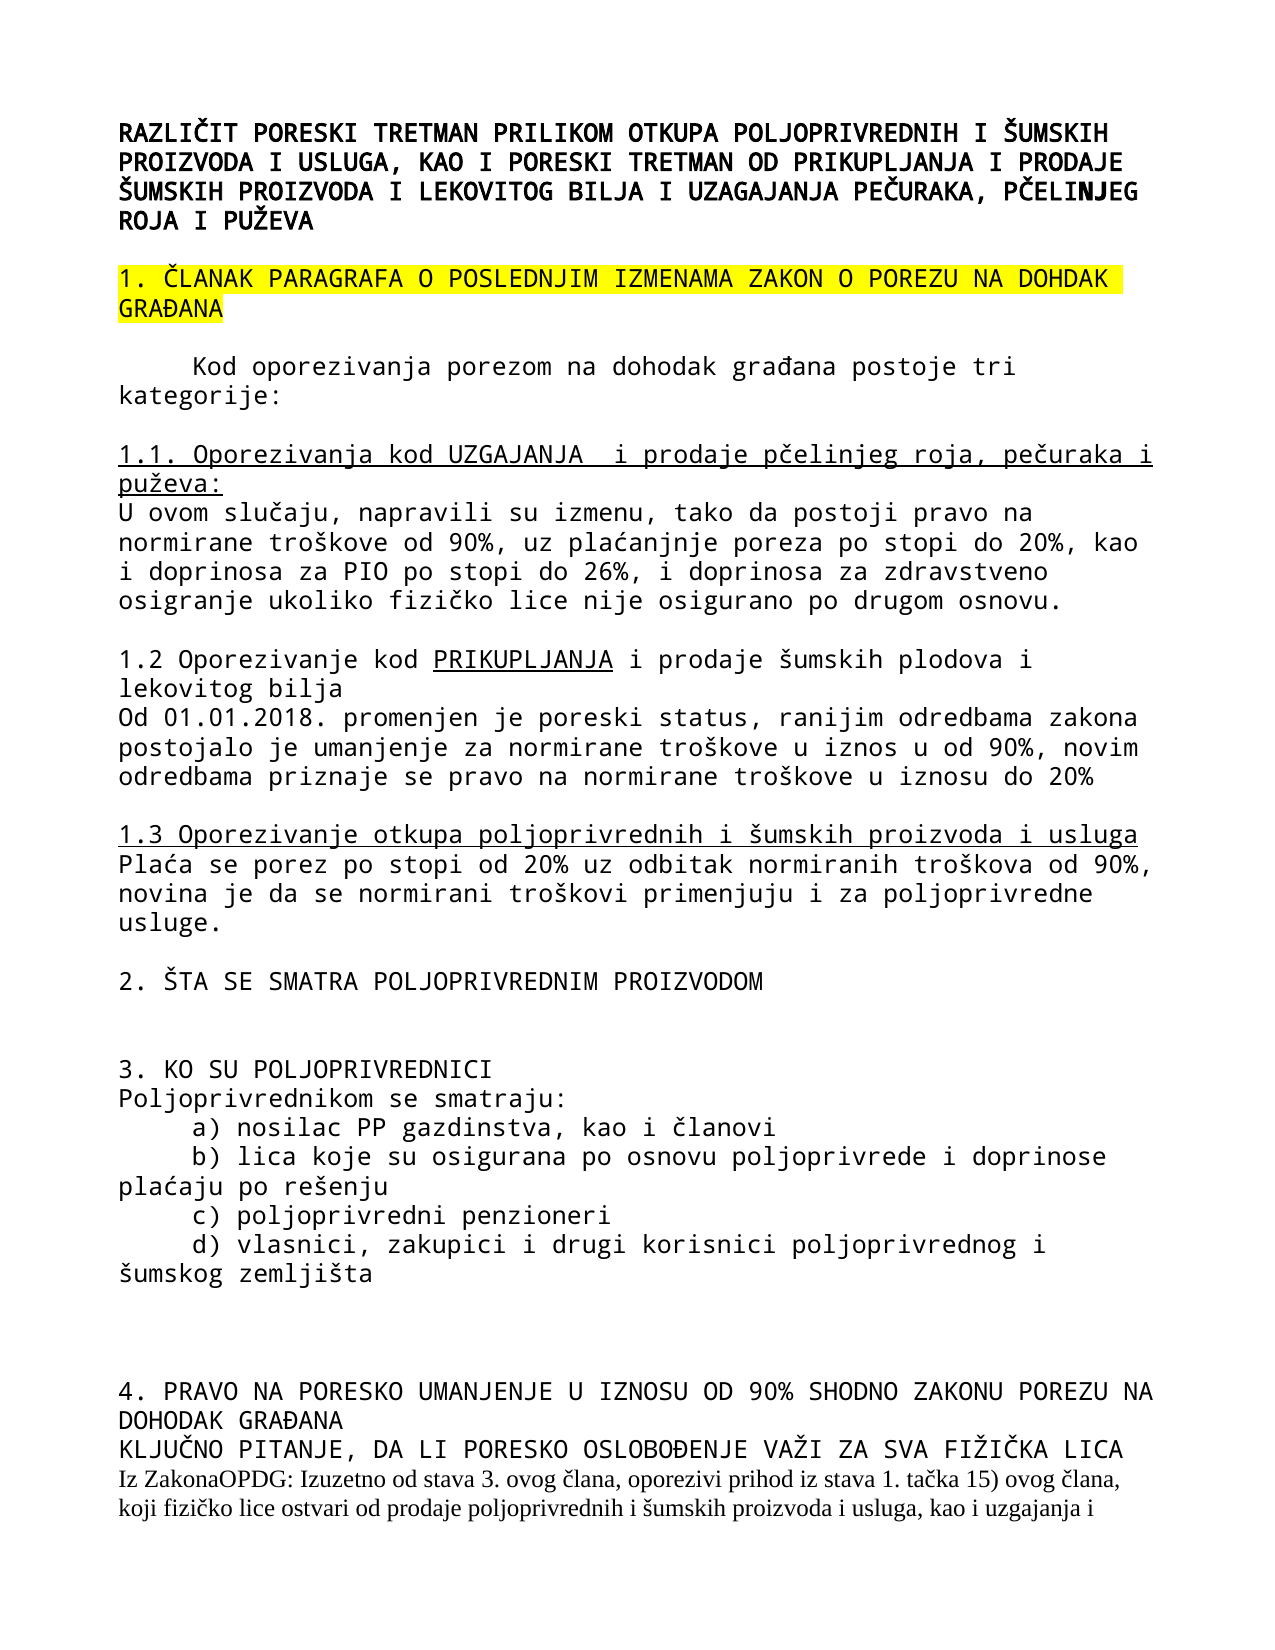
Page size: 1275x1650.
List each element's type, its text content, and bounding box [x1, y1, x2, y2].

text 4. PRAVO NA PORESKO UMANJENJE U IZNOSU OD 90% SHODNO ZAKONU POREZU NA DOHODAK GRAĐANA [118, 1377, 1157, 1435]
text Kod oporezivanja porezom na dohodak građana postoje tri kategorije: [118, 352, 1157, 411]
text 1.2 Oporezivanje kod PRIKUPǇAǊA i prodaje šumskih plodova i lekovitog bilja [118, 645, 1157, 703]
text 1. ČLANAK PARAGRAFA O POSLEDNJIM IZMENAMA ZAKON O POREZU NA DOHDAK GRAĐANA [118, 264, 1157, 323]
text KLJUČNO PITANJE, DA LI PORESKO OSLOBOĐEǊE VAŽI ZA SVA FIŽIČKA LICA [118, 1435, 1157, 1464]
text b) lica koje su osigurana po osnovu poljoprivrede i doprinose plaćaju po rešenju [118, 1143, 1157, 1201]
text Plaća se porez po stopi od 20% uz odbitak normiranih troškova od 90%, novina je da se normirani troškovi primenjuju i za poljoprivredne usluge. [118, 850, 1157, 938]
text a) nosilac PP gazdinstva, kao i članovi [118, 1113, 1157, 1143]
text Iz ZakonaOPDG: Izuzetno od stava 3. ovog člana, oporezivi prihod iz stava 1. tačka 15) ovog člana, koji fizičko lice ostvari od prodaje poljoprivrednih i šumskih proizvoda i usluga, kao i uzgajanja i [118, 1464, 1157, 1522]
text 3. KO SU POLJOPRIVREDNICI [118, 1055, 1157, 1084]
text d) vlasnici, zakupici i drugi korisnici poljoprivrednog i šumskog zemljišta [118, 1230, 1157, 1289]
text c) poljoprivredni penzioneri [118, 1201, 1157, 1230]
text 2. ŠTA SE SMATRA POLJOPRIVREDNIM PROIZVODOM [118, 967, 1157, 996]
text Od 01.01.2018. promenjen je poreski status, ranijim odredbama zakona postojalo je umanjenje za normirane troškove u iznos u od 90%, novim odredbama priznaje se pravo na normirane troškove u iznosu do 20% [118, 703, 1157, 791]
text U ovom slučaju, napravili su izmenu, tako da postoji pravo na normirane troškove od 90%, uz plaćanjǌe poreza po stopi do 20%, kao i doprinosa za PIO po stopi do 26%, i doprinosa za zdravstveno osigranje ukoliko fizičko lice nije osigurano po drugom osnovu. [118, 499, 1157, 616]
text 1.3 Oporezivanje otkupa poljoprivrednih i šumskih proizvoda i usluga [118, 821, 1157, 850]
text RAZLIČIT PORESKI TRETMAN PRILIKOM OTKUPA POLJOPRIVREDNIH I ŠUMSKIH PROIZVODA I USLUGA, KAO I PORESKI TRETMAN OD PRIKUPLJANJA I PRODAJE ŠUMSKIH PROIZVODA I LEKOVITOG BILJA I UZAGAJANJA PEČURAKA, PČELIǊEG ROJA I PUŽEVA [118, 118, 1157, 235]
text Poljoprivrednikom se smatraju: [118, 1084, 1157, 1113]
text 1.1. Oporezivanja kod UZGAJAǊA i prodaje pčeliǌeg roja, pečuraka i puževa: [118, 440, 1157, 499]
